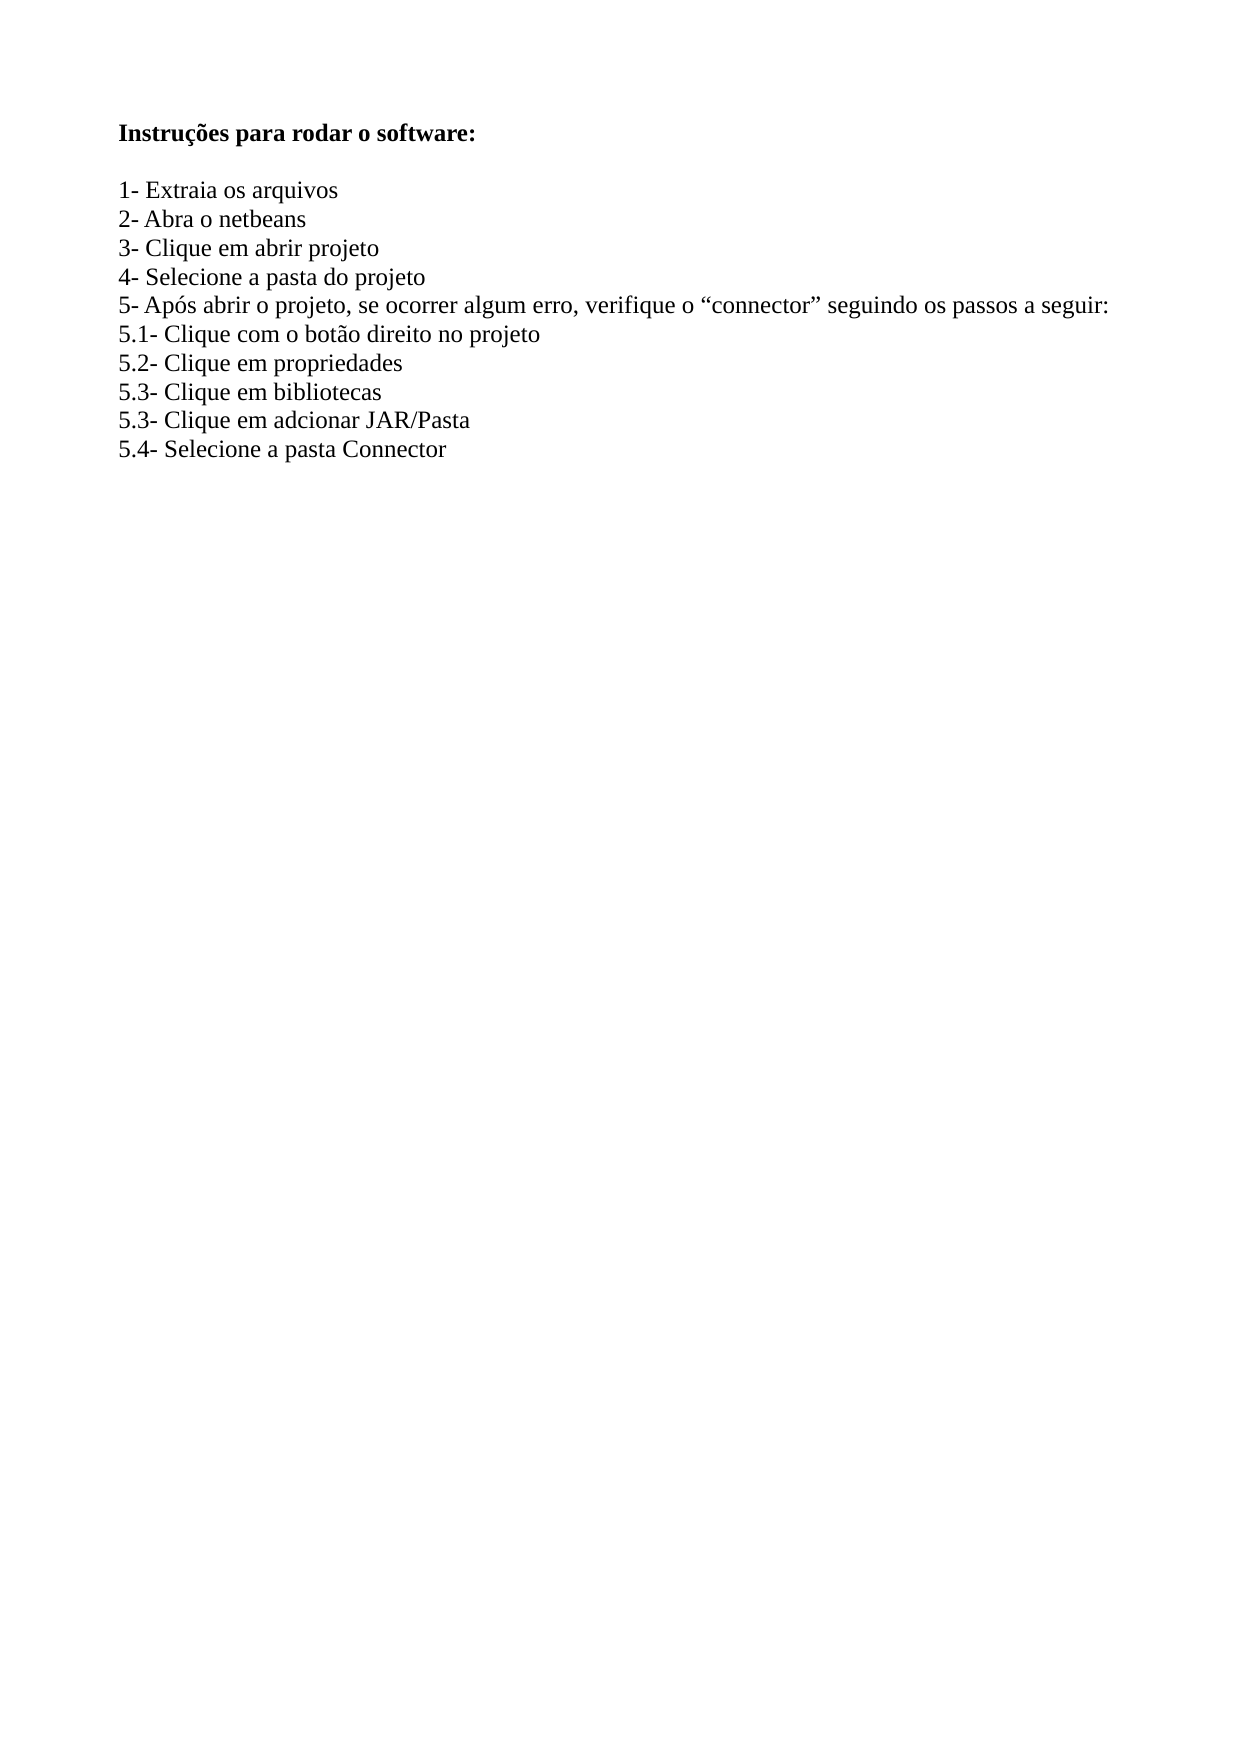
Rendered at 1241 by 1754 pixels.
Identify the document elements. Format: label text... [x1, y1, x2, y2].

text 5.3- Clique em bibliotecas [118, 377, 1122, 406]
text 5.1- Clique com o botão direito no projeto [118, 319, 1122, 348]
text 3- Clique em abrir projeto [118, 233, 1122, 262]
text Instruções para rodar o software: [118, 118, 1122, 176]
text 4- Selecione a pasta do projeto [118, 262, 1122, 291]
text 2- Abra o netbeans [118, 204, 1122, 233]
text 1- Extraia os arquivos [118, 176, 1122, 204]
text 5.2- Clique em propriedades [118, 348, 1122, 377]
text 5.4- Selecione a pasta Connector [118, 434, 1122, 463]
text 5- Após abrir o projeto, se ocorrer algum erro, verifique o “connector” seguindo os passos a seguir: [118, 291, 1122, 319]
text 5.3- Clique em adcionar JAR/Pasta [118, 406, 1122, 434]
